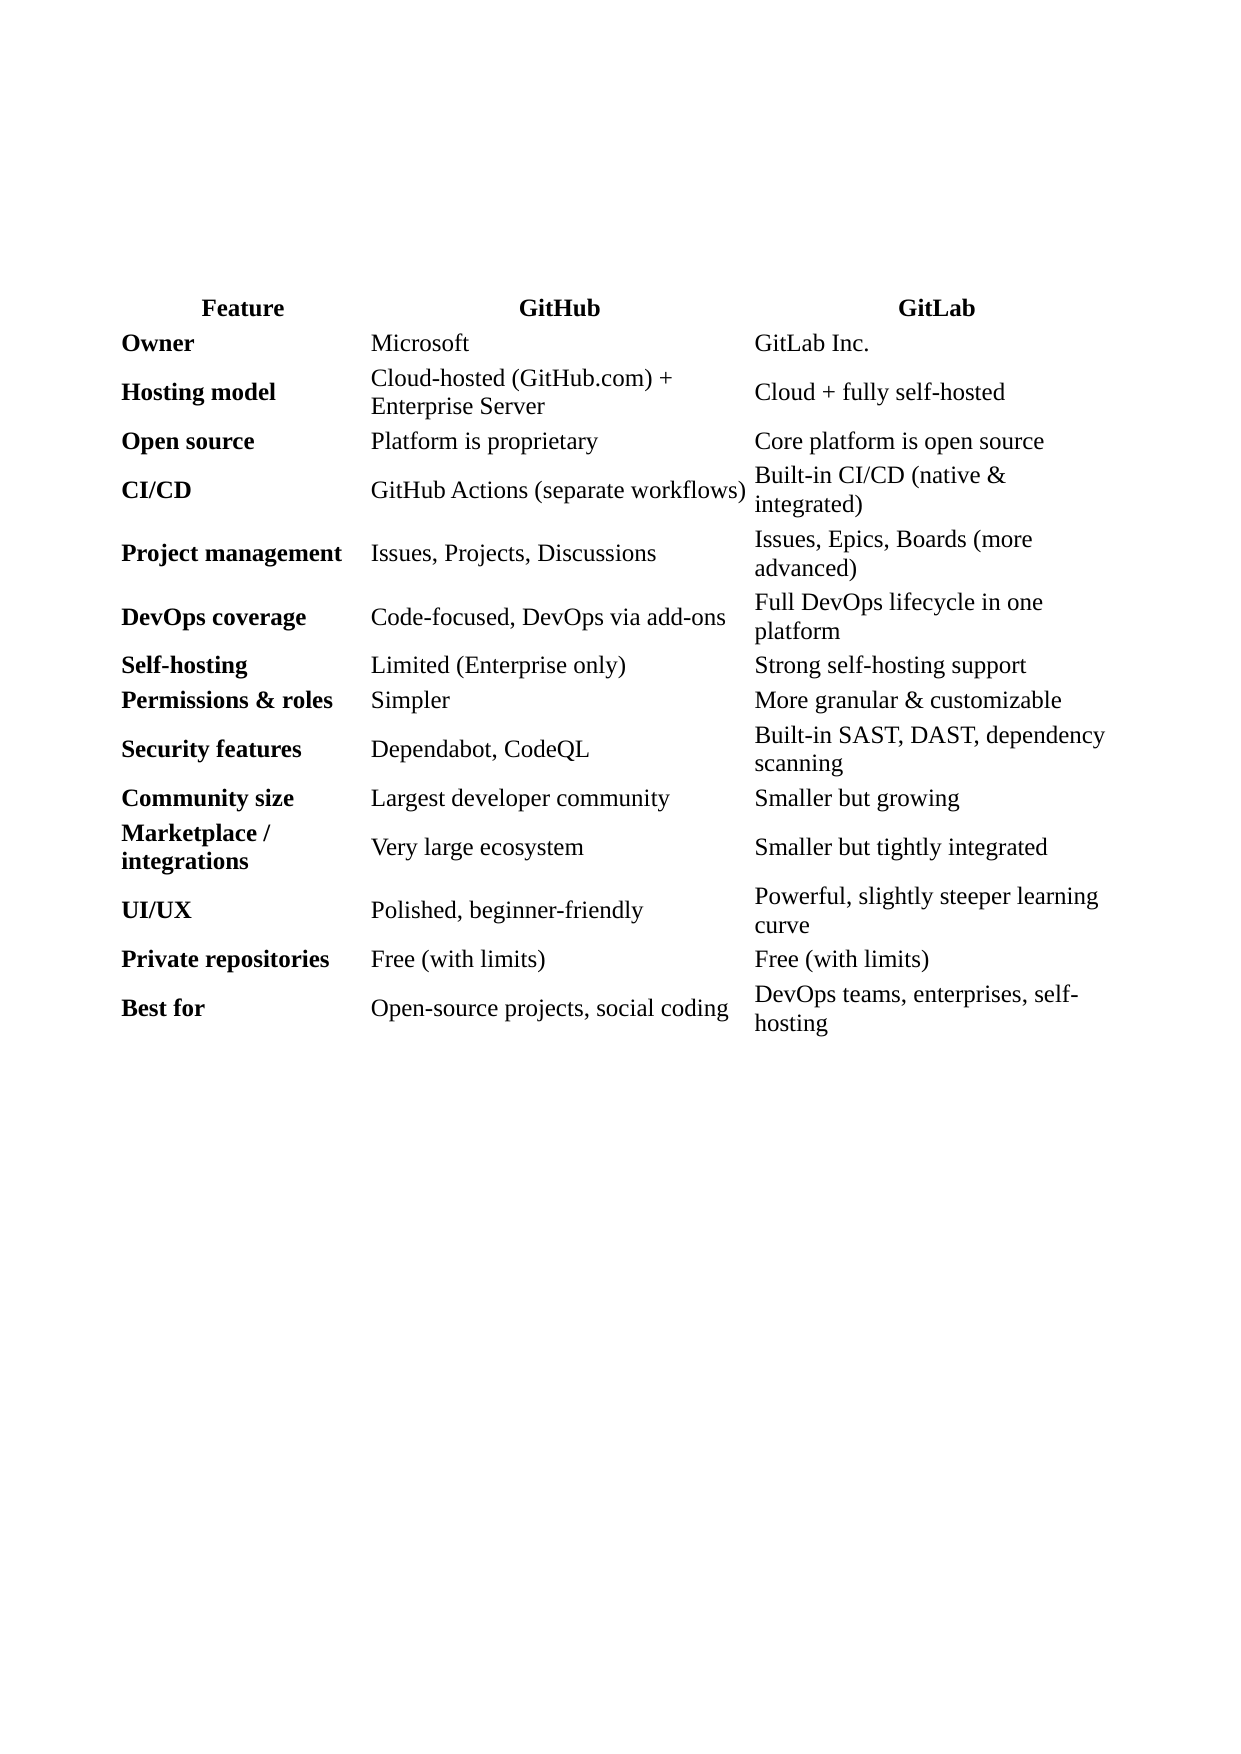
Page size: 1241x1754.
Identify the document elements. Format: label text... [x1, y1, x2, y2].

table_cell Hosting model [118, 360, 368, 423]
table_cell Private repositories [118, 941, 368, 976]
table_cell Permissions & roles [118, 682, 368, 717]
table_cell Free (with limits) [368, 941, 751, 976]
table_cell Smaller but growing [751, 780, 1122, 815]
table_cell GitLab Inc. [751, 325, 1122, 360]
table_cell Issues, Epics, Boards (more advanced) [751, 521, 1122, 584]
table_cell Built-in SAST, DAST, dependency scanning [751, 717, 1122, 780]
table_cell DevOps teams, enterprises, self-hosting [751, 976, 1122, 1039]
table_cell Cloud + fully self-hosted [751, 360, 1122, 423]
table_header Feature [118, 291, 368, 325]
table_cell Smaller but tightly integrated [751, 815, 1122, 878]
table_cell Platform is proprietary [368, 423, 751, 458]
table_cell Self-hosting [118, 648, 368, 682]
table_cell Strong self-hosting support [751, 648, 1122, 682]
table_cell Limited (Enterprise only) [368, 648, 751, 682]
table_cell Built-in CI/CD (native & integrated) [751, 458, 1122, 521]
table_cell More granular & customizable [751, 682, 1122, 717]
table_cell Free (with limits) [751, 941, 1122, 976]
table_cell GitHub Actions (separate workflows) [368, 458, 751, 521]
table_cell Project management [118, 521, 368, 584]
table_cell Community size [118, 780, 368, 815]
table_cell Full DevOps lifecycle in one platform [751, 584, 1122, 648]
table_cell Powerful, slightly steeper learning curve [751, 878, 1122, 941]
table_cell Owner [118, 325, 368, 360]
table_cell Issues, Projects, Discussions [368, 521, 751, 584]
table_cell Marketplace / integrations [118, 815, 368, 878]
table_cell Open source [118, 423, 368, 458]
table_header GitHub [368, 291, 751, 325]
table_cell Open-source projects, social coding [368, 976, 751, 1039]
table_cell UI/UX [118, 878, 368, 941]
table_cell Polished, beginner-friendly [368, 878, 751, 941]
table_cell Dependabot, CodeQL [368, 717, 751, 780]
table_cell Security features [118, 717, 368, 780]
table_cell Core platform is open source [751, 423, 1122, 458]
table_cell Very large ecosystem [368, 815, 751, 878]
table_cell Best for [118, 976, 368, 1039]
table_cell Largest developer community [368, 780, 751, 815]
table_cell Simpler [368, 682, 751, 717]
table_cell Microsoft [368, 325, 751, 360]
table_header GitLab [751, 291, 1122, 325]
table_cell Cloud-hosted (GitHub.com) + Enterprise Server [368, 360, 751, 423]
table_cell DevOps coverage [118, 584, 368, 648]
table_cell Code-focused, DevOps via add-ons [368, 584, 751, 648]
table_cell CI/CD [118, 458, 368, 521]
